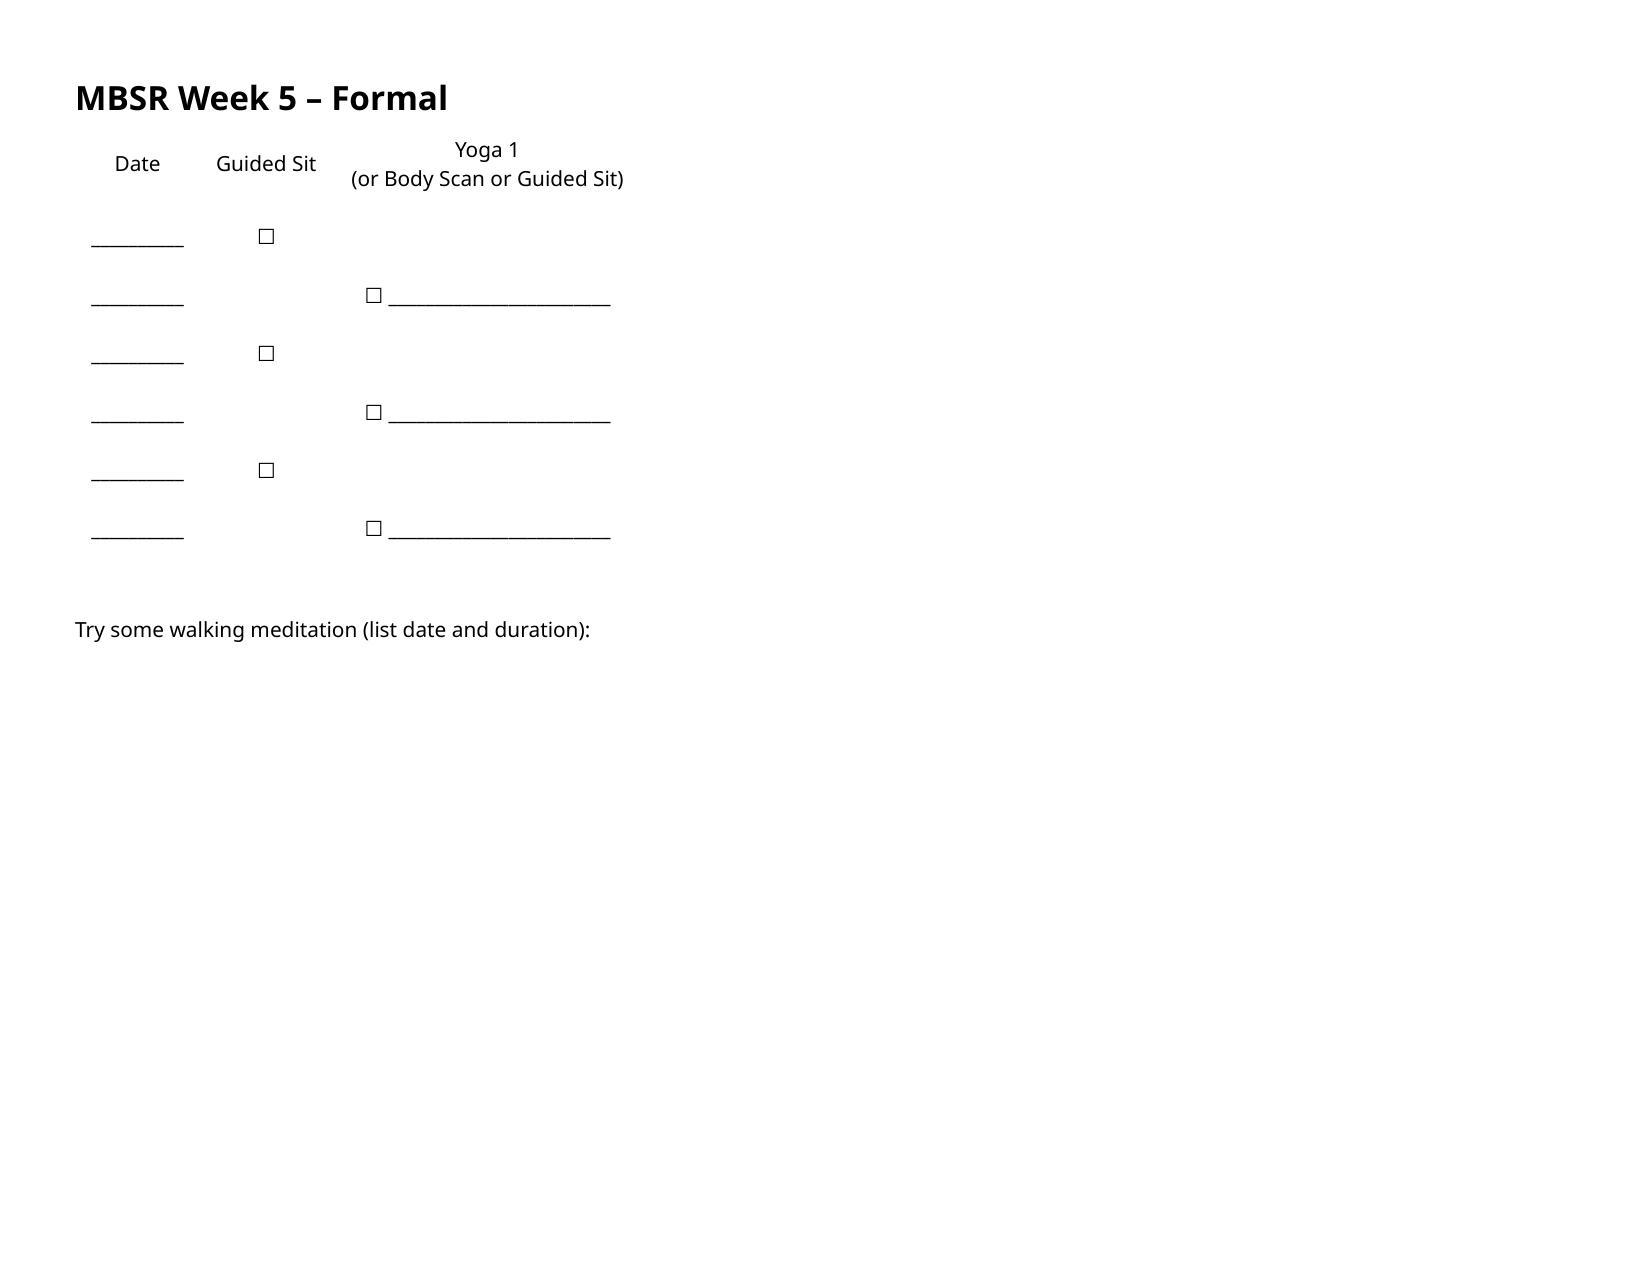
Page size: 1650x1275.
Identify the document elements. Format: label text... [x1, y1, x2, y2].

table_cell [333, 324, 642, 383]
table_cell ☐ [200, 324, 332, 383]
table_cell __________ [75, 207, 200, 266]
table_cell ☐ ________________________ [333, 266, 642, 324]
table_cell [200, 500, 332, 558]
table_cell [200, 383, 332, 441]
table_header Yoga 1 (or Body Scan or Guided Sit) [333, 120, 642, 207]
table_cell [333, 441, 642, 499]
table_cell [333, 207, 642, 266]
table_cell __________ [75, 441, 200, 499]
table_cell ☐ ________________________ [333, 383, 642, 441]
table_cell __________ [75, 383, 200, 441]
table_cell __________ [75, 324, 200, 383]
table_header Guided Sit [200, 120, 332, 207]
table_cell __________ [75, 500, 200, 558]
table_cell [200, 266, 332, 324]
table_header Date [75, 120, 200, 207]
text Try some walking meditation (list date and duration): [75, 615, 1575, 643]
table_cell ☐ ________________________ [333, 500, 642, 558]
table_cell __________ [75, 266, 200, 324]
table_cell ☐ [200, 207, 332, 266]
text MBSR Week 5 – Formal [75, 75, 1575, 120]
table_cell ☐ [200, 441, 332, 499]
